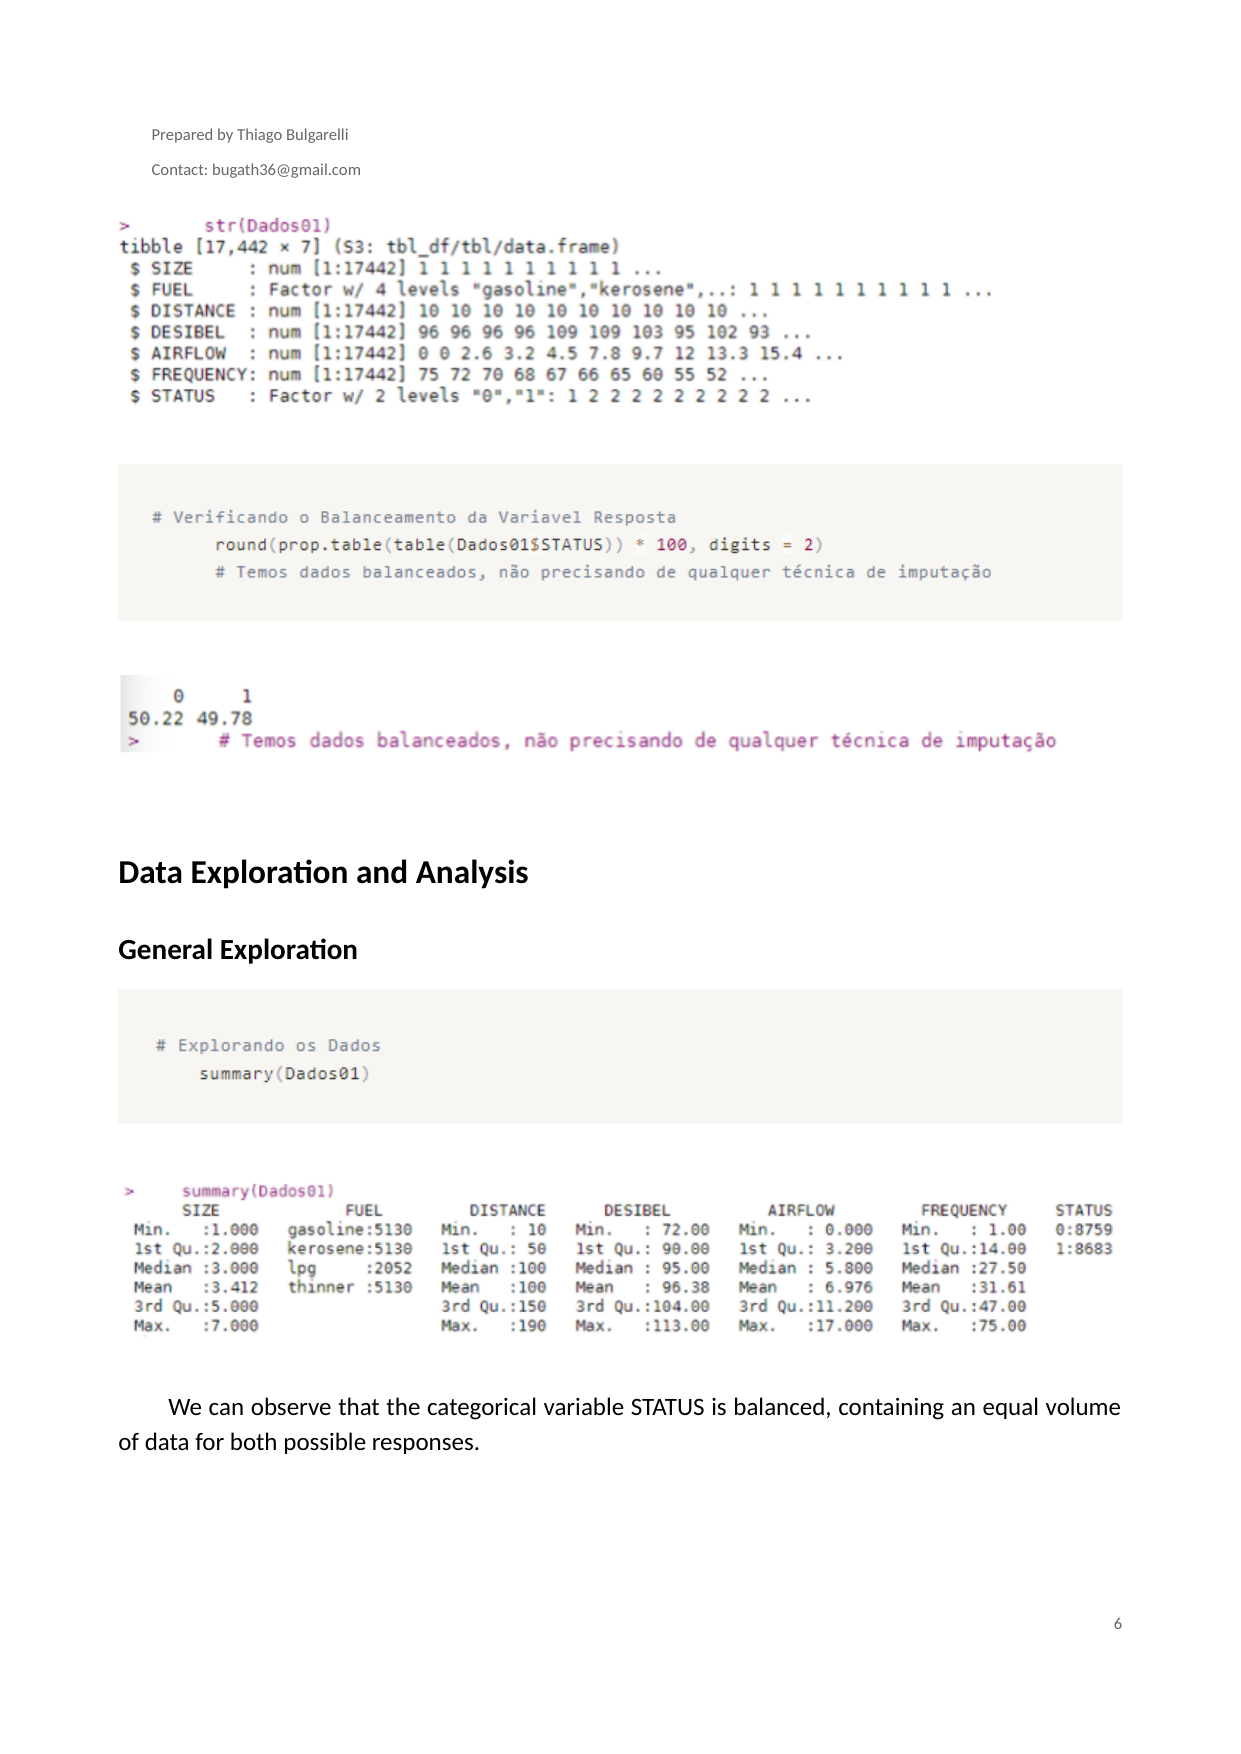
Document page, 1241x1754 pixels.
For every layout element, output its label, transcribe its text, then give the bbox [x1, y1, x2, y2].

text We can observe that the categorical variable STATUS is balanced, containing an equal volume of data for both possible responses. [118, 1391, 1122, 1457]
picture [118, 1177, 1123, 1338]
picture [118, 989, 1123, 1124]
picture [118, 675, 1123, 772]
subtitle Data Exploration and Analysis [118, 851, 1122, 891]
picture [118, 464, 1123, 621]
subtitle General Exploration [118, 931, 1122, 966]
picture [118, 209, 1123, 411]
